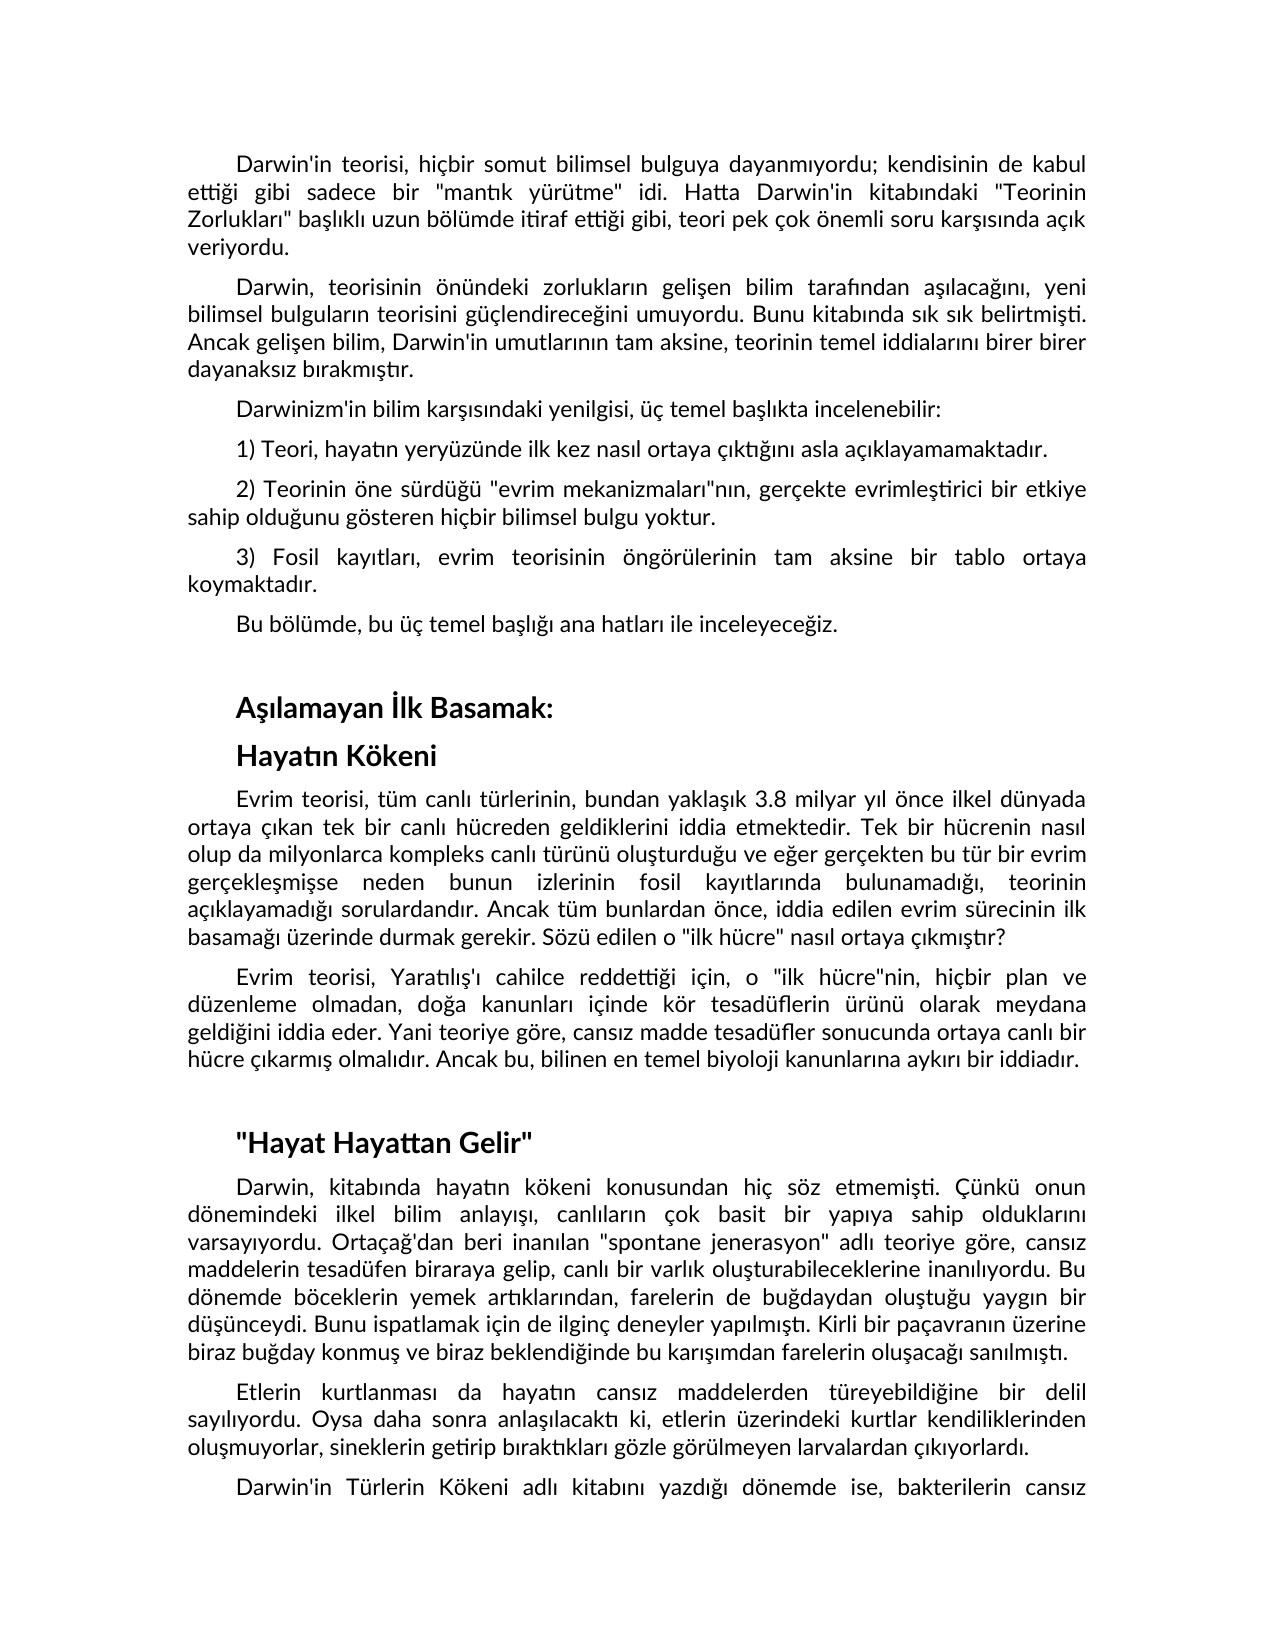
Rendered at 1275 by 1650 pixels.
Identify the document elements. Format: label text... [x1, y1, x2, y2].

text Bu bölümde, bu üç temel başlığı ana hatları ile inceleyeceğiz. [187, 610, 1087, 637]
text Darwin'in Türlerin Kökeni adlı kitabını yazdığı dönemde ise, bakterilerin cansız [187, 1472, 1087, 1500]
text Darwinizm'in bilim karşısındaki yenilgisi, üç temel başlıkta incelenebilir: [187, 395, 1087, 422]
text Darwin'in teorisi, hiçbir somut bilimsel bulguya dayanmıyordu; kendisinin de kabul ettiği gibi sadece bir "mantık yürütme" idi. Hatta Darwin'in kitabındaki "Teorinin Zorlukları" başlıklı uzun bölümde itiraf ettiği gibi, teori pek çok önemli soru karşısında açık veriyordu. [187, 150, 1087, 260]
text 2) Teorinin öne sürdüğü "evrim mekanizmaları"nın, gerçekte evrimleştirici bir etkiye sahip olduğunu gösteren hiçbir bilimsel bulgu yoktur. [187, 475, 1087, 530]
text Evrim teorisi, tüm canlı türlerinin, bundan yaklaşık 3.8 milyar yıl önce ilkel dünyada ortaya çıkan tek bir canlı hücreden geldiklerini iddia etmektedir. Tek bir hücrenin nasıl olup da milyonlarca kompleks canlı türünü oluşturduğu ve eğer gerçekten bu tür bir evrim gerçekleşmişse neden bunun izlerinin fosil kayıtlarında bulunamadığı, teorinin açıklayamadığı sorulardandır. Ancak tüm bunlardan önce, iddia edilen evrim sürecinin ilk basamağı üzerinde durmak gerekir. Sözü edilen o "ilk hücre" nasıl ortaya çıkmıştır? [187, 785, 1087, 950]
text Darwin, kitabında hayatın kökeni konusundan hiç söz etmemişti. Çünkü onun dönemindeki ilkel bilim anlayışı, canlıların çok basit bir yapıya sahip olduklarını varsayıyordu. Ortaçağ'dan beri inanılan "spontane jenerasyon" adlı teoriye göre, cansız maddelerin tesadüfen biraraya gelip, canlı bir varlık oluşturabileceklerine inanılıyordu. Bu dönemde böceklerin yemek artıklarından, farelerin de buğdaydan oluştuğu yaygın bir düşünceydi. Bunu ispatlamak için de ilginç deneyler yapılmıştı. Kirli bir paçavranın üzerine biraz buğday konmuş ve biraz beklendiğinde bu karışımdan farelerin oluşacağı sanılmıştı. [187, 1172, 1087, 1365]
text Evrim teorisi, Yaratılış'ı cahilce reddettiği için, o "ilk hücre"nin, hiçbir plan ve düzenleme olmadan, doğa kanunları içinde kör tesadüflerin ürünü olarak meydana geldiğini iddia eder. Yani teoriye göre, cansız madde tesadüfler sonucunda ortaya canlı bir hücre çıkarmış olmalıdır. Ancak bu, bilinen en temel biyoloji kanunlarına aykırı bir iddiadır. [187, 962, 1087, 1072]
text 3) Fosil kayıtları, evrim teorisinin öngörülerinin tam aksine bir tablo ortaya koymaktadır. [187, 542, 1087, 597]
text Aşılamayan İlk Basamak: [187, 690, 1087, 725]
text Etlerin kurtlanması da hayatın cansız maddelerden türeyebildiğine bir delil sayılıyordu. Oysa daha sonra anlaşılacaktı ki, etlerin üzerindeki kurtlar kendiliklerinden oluşmuyorlar, sineklerin getirip bıraktıkları gözle görülmeyen larvalardan çıkıyorlardı. [187, 1377, 1087, 1460]
text "Hayat Hayattan Gelir" [187, 1125, 1087, 1160]
text 1) Teori, hayatın yeryüzünde ilk kez nasıl ortaya çıktığını asla açıklayamamaktadır. [187, 435, 1087, 462]
text Darwin, teorisinin önündeki zorlukların gelişen bilim tarafından aşılacağını, yeni bilimsel bulguların teorisini güçlendireceğini umuyordu. Bunu kitabında sık sık belirtmişti. Ancak gelişen bilim, Darwin'in umutlarının tam aksine, teorinin temel iddialarını birer birer dayanaksız bırakmıştır. [187, 272, 1087, 382]
text Hayatın Kökeni [187, 737, 1087, 772]
